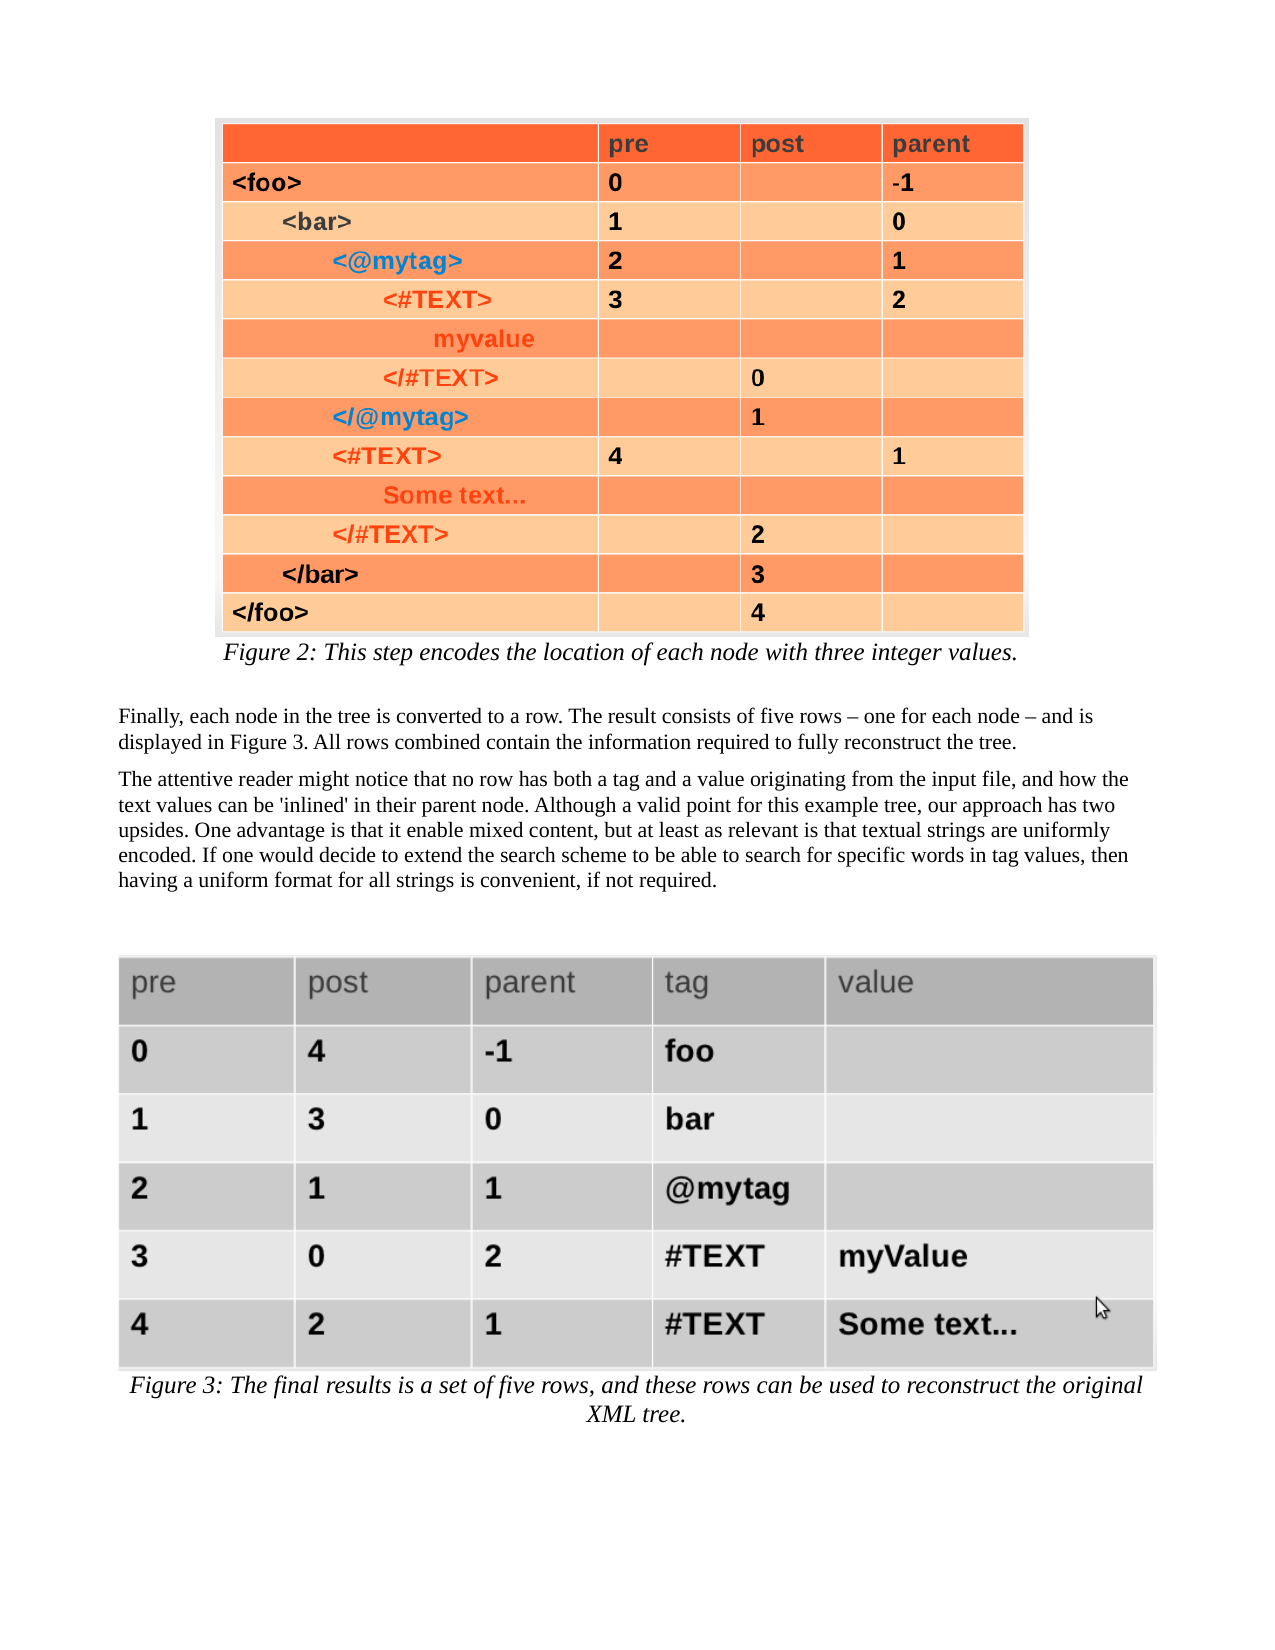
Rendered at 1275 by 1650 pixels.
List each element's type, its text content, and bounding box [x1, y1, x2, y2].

picture [118, 955, 1158, 1371]
text Finally, each node in the tree is converted to a row. The result consists of five rows – one for each node – and is displayed in Figure 3. All rows combined contain the information required to fully reconstruct the tree. [118, 703, 1157, 754]
text The attentive reader might notice that no row has both a tag and a value originating from the input file, and how the text values can be 'inlined' in their parent node. Although a valid point for this example tree, our approach has two upsides. One advantage is that it enable mixed content, but at least as relevant is that textual strings are uniformly encoded. If one would decide to extend the search scheme to be able to search for specific words in tag values, then having a uniform format for all strings is convenient, if not required. [118, 766, 1157, 892]
text Figure 2: This step encodes the location of each node with three integer values. [215, 637, 1029, 666]
text Figure 3: The final results is a set of five rows, and these rows can be used to reconstruct the original XML tree. [118, 1371, 1157, 1428]
picture [215, 118, 1029, 637]
